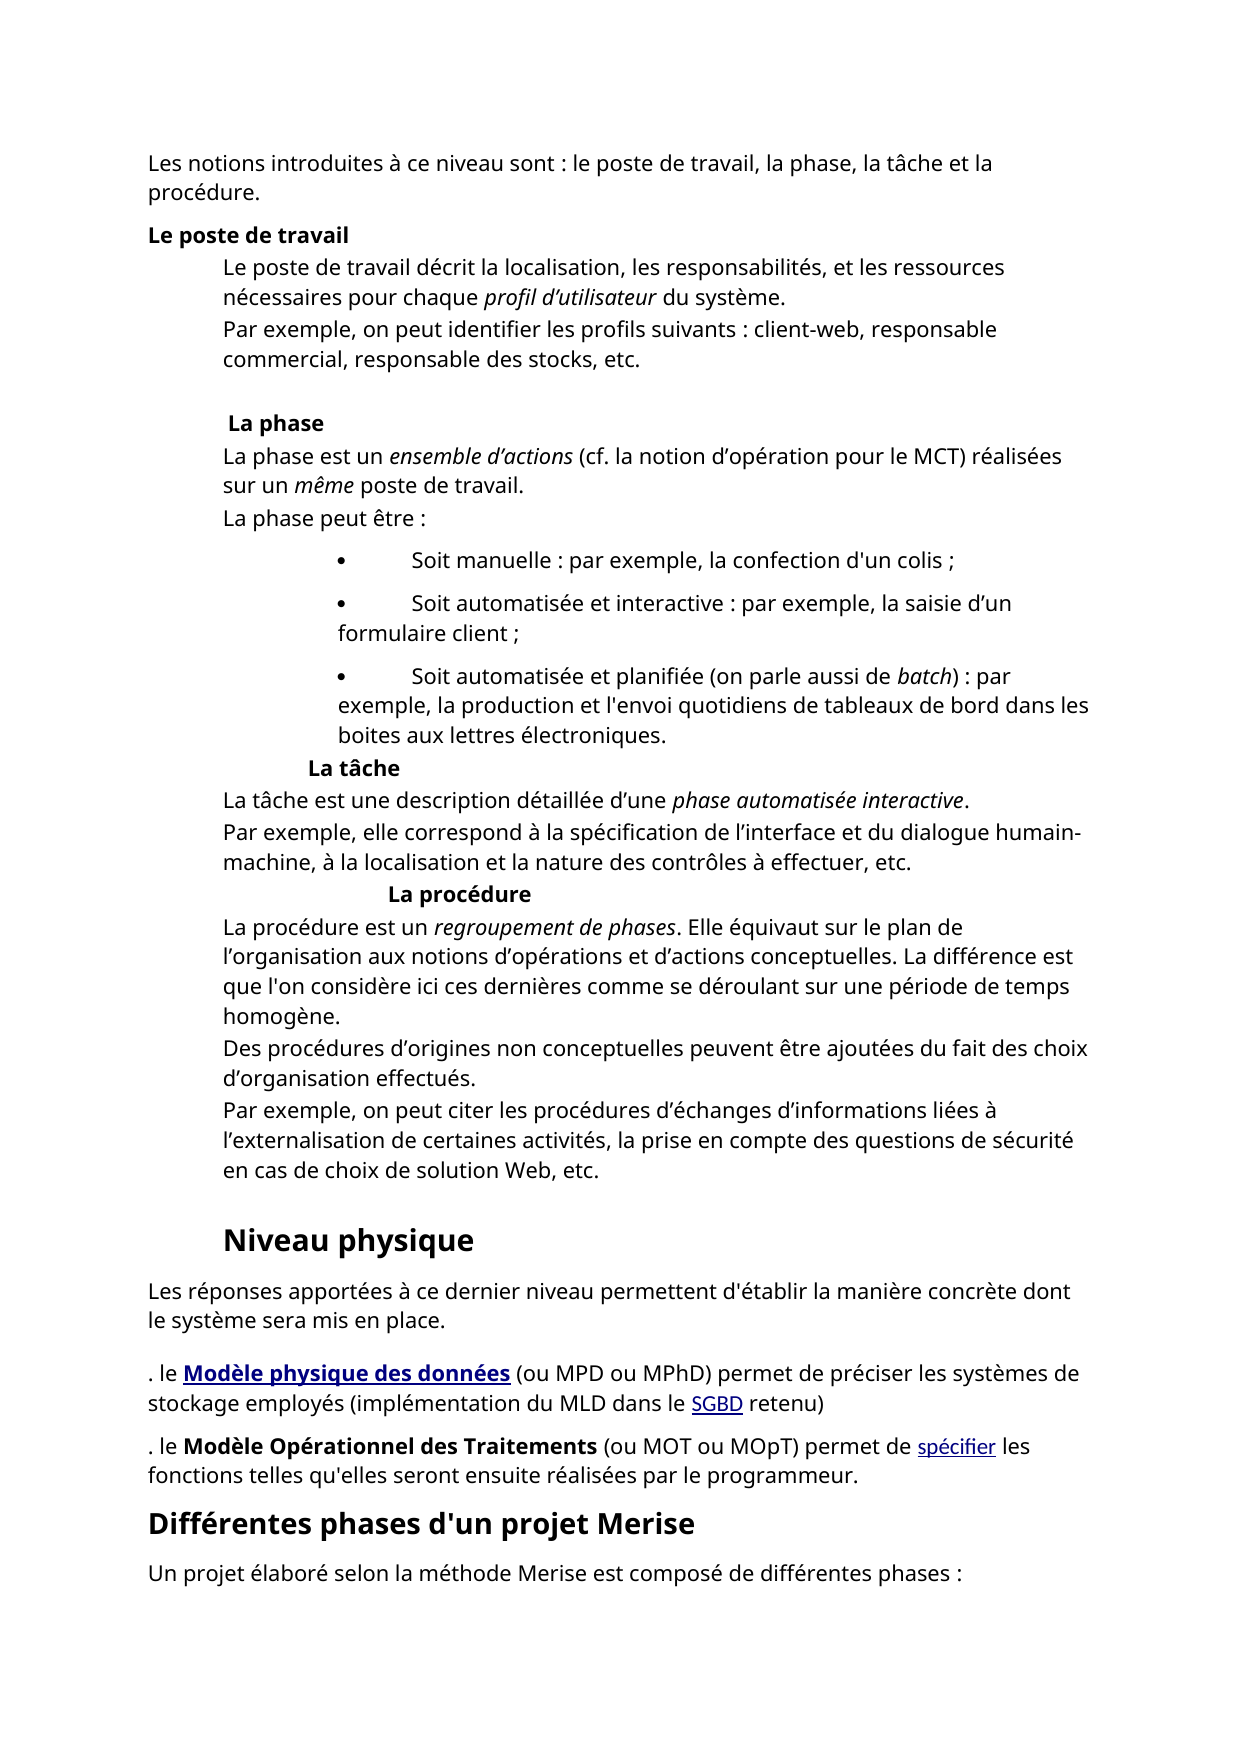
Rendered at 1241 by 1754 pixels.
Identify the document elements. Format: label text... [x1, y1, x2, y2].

list Soit automatisée et planifiée (on parle aussi de batch) : par exemple, la production et l'envoi quotidiens de tableaux de bord dans les boites aux lettres électroniques. [338, 661, 1093, 750]
list Soit automatisée et interactive : par exemple, la saisie d’un formulaire client ; [338, 588, 1093, 648]
text . le Modèle physique des données (ou MPD ou MPhD) permet de préciser les systèmes de stockage employés (implémentation du MLD dans le SGBD retenu) [148, 1358, 1093, 1418]
text Par exemple, on peut citer les procédures d’échanges d’informations liées à l’externalisation de certaines activités, la prise en compte des questions de sécurité en cas de choix de solution Web, etc. [223, 1095, 1093, 1185]
text Le poste de travail [148, 220, 1093, 249]
text La procédure est un regroupement de phases. Elle équivaut sur le plan de l’organisation aux notions d’opérations et d’actions conceptuelles. La différence est que l'on considère ici ces dernières comme se déroulant sur une période de temps homogène. [223, 912, 1093, 1031]
text La phase est un ensemble d’actions (cf. la notion d’opération pour le MCT) réalisées sur un même poste de travail. [223, 441, 1093, 500]
text Des procédures d’origines non conceptuelles peuvent être ajoutées du fait des choix d’organisation effectués. [223, 1033, 1093, 1093]
text . le Modèle Opérationnel des Traitements (ou MOT ou MOpT) permet de spécifier les fonctions telles qu'elles seront ensuite réalisées par le programmeur. [148, 1431, 1093, 1490]
text La procédure [388, 879, 1093, 909]
text Le poste de travail décrit la localisation, les responsabilités, et les ressources nécessaires pour chaque profil d’utilisateur du système. [223, 252, 1093, 312]
text La tâche est une description détaillée d’une phase automatisée interactive. [223, 785, 1093, 815]
list Soit manuelle : par exemple, la confection d'un colis ; [338, 546, 1093, 575]
text Par exemple, on peut identifier les profils suivants : client-web, responsable commercial, responsable des stocks, etc. [223, 314, 1093, 374]
text Par exemple, elle correspond à la spécification de l’interface et du dialogue humain-machine, à la localisation et la nature des contrôles à effectuer, etc. [223, 817, 1093, 877]
text La phase [228, 408, 1093, 438]
text Les notions introduites à ce niveau sont : le poste de travail, la phase, la tâche et la procédure. [148, 148, 1093, 207]
text Les réponses apportées à ce dernier niveau permettent d'établir la manière concrète dont le système sera mis en place. [148, 1276, 1093, 1335]
text Niveau physique [223, 1219, 1093, 1261]
text Différentes phases d'un projet Merise [148, 1503, 1093, 1543]
text Un projet élaboré selon la méthode Merise est composé de différentes phases : [148, 1558, 1093, 1588]
text La tâche [308, 753, 1093, 782]
text La phase peut être : [223, 503, 1093, 533]
